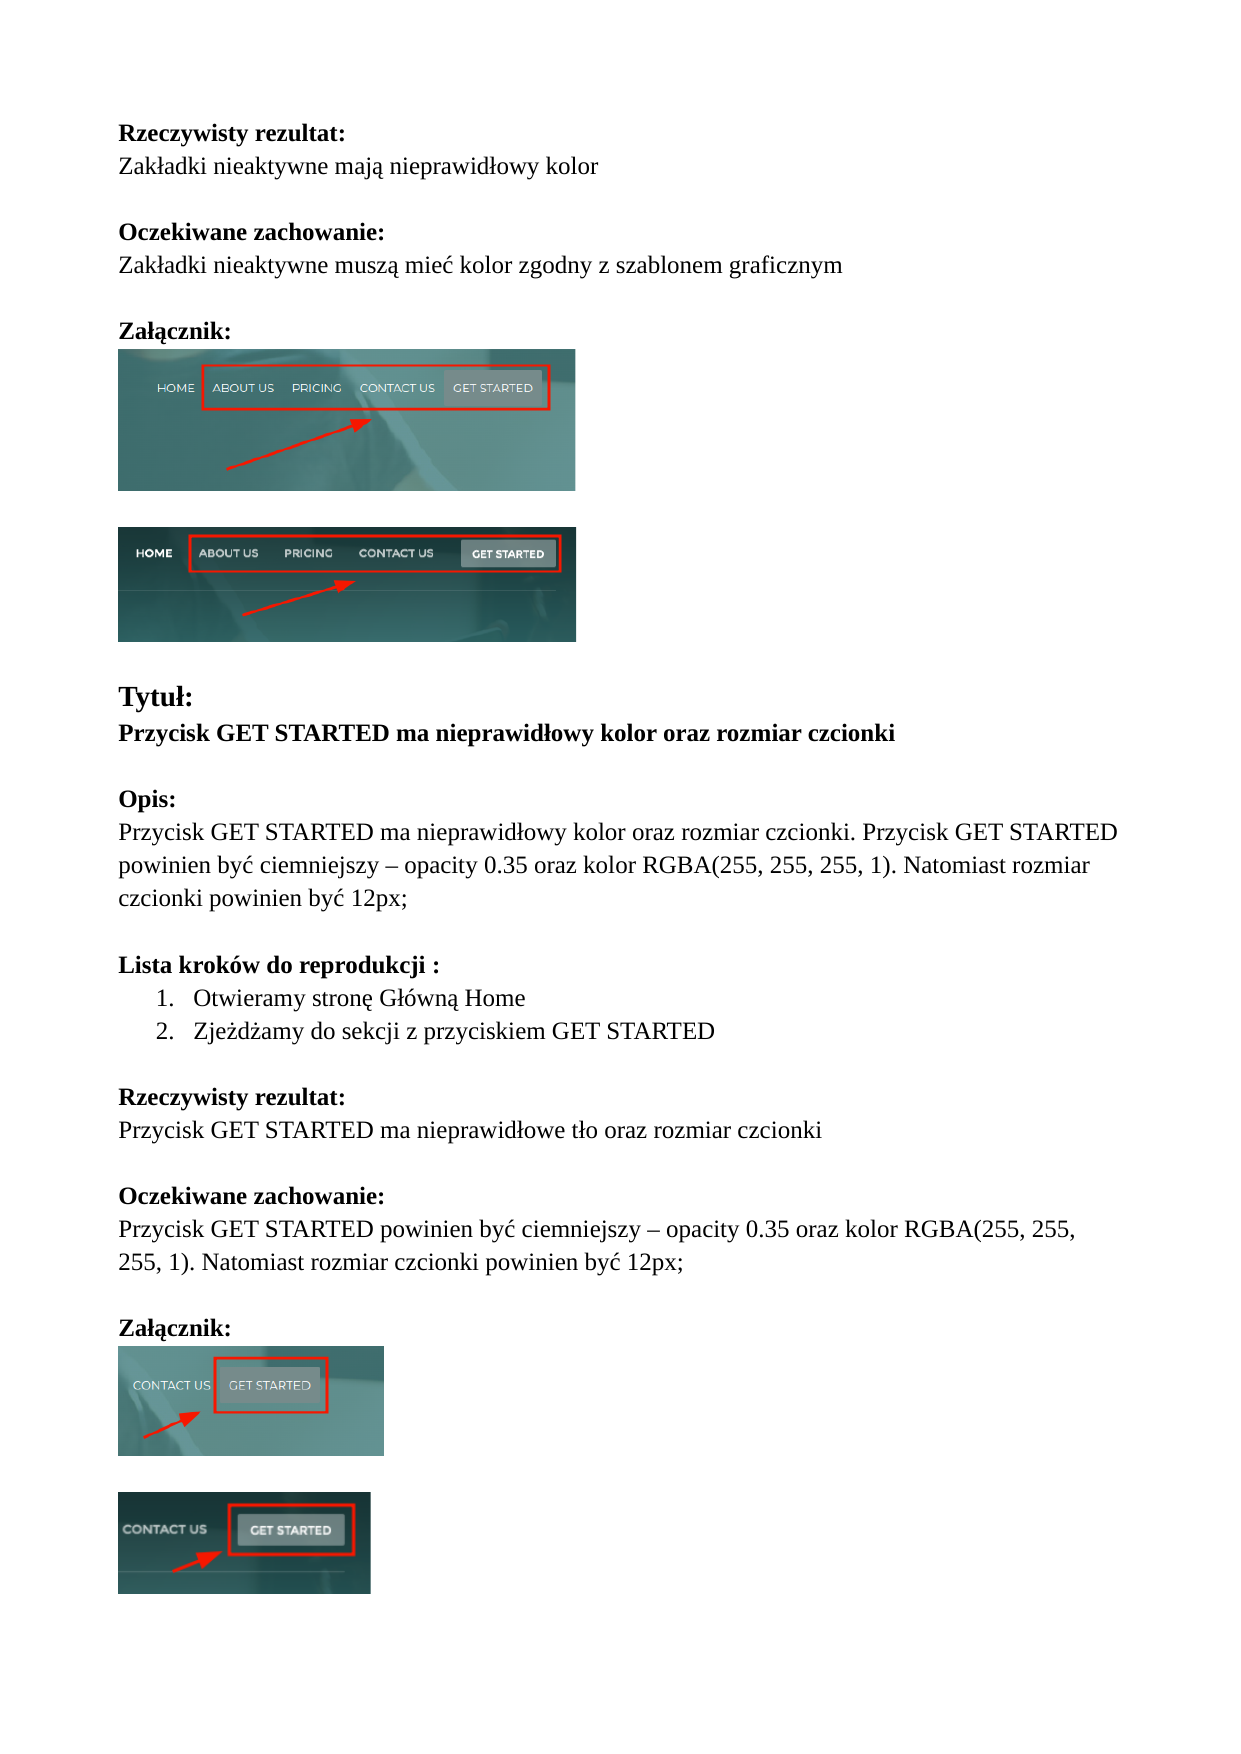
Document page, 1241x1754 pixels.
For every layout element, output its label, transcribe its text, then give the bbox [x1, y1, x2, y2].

text Przycisk GET STARTED powinien być ciemniejszy – opacity 0.35 oraz kolor RGBA(255, 255, 255, 1). Natomiast rozmiar czcionki powinien być 12px; [118, 1214, 1122, 1276]
text Opis: [118, 784, 1122, 813]
text Tytuł: [118, 679, 1122, 713]
text Przycisk GET STARTED ma nieprawidłowy kolor oraz rozmiar czcionki [118, 718, 1122, 747]
text Przycisk GET STARTED ma nieprawidłowe tło oraz rozmiar czcionki [118, 1115, 1122, 1144]
text Lista kroków do reprodukcji : [118, 950, 1122, 979]
text Przycisk GET STARTED ma nieprawidłowy kolor oraz rozmiar czcionki. Przycisk GET STARTED powinien być ciemniejszy – opacity 0.35 oraz kolor RGBA(255, 255, 255, 1). Natomiast rozmiar czcionki powinien być 12px; [118, 817, 1122, 912]
text Rzeczywisty rezultat: [118, 1082, 1122, 1111]
list Otwieramy stronę Główną Home [156, 983, 1122, 1012]
picture [118, 349, 576, 491]
text Rzeczywisty rezultat: [118, 118, 1122, 147]
picture [118, 1492, 371, 1594]
text Zakładki nieaktywne mają nieprawidłowy kolor [118, 151, 1122, 180]
text Oczekiwane zachowanie: [118, 1181, 1122, 1210]
text Zakładki nieaktywne muszą mieć kolor zgodny z szablonem graficznym [118, 250, 1122, 279]
picture [118, 1346, 384, 1456]
text Załącznik: [118, 316, 1122, 345]
list Zjeżdżamy do sekcji z przyciskiem GET STARTED [156, 1016, 1122, 1045]
text Oczekiwane zachowanie: [118, 217, 1122, 246]
text Załącznik: [118, 1313, 1122, 1342]
picture [118, 527, 577, 642]
